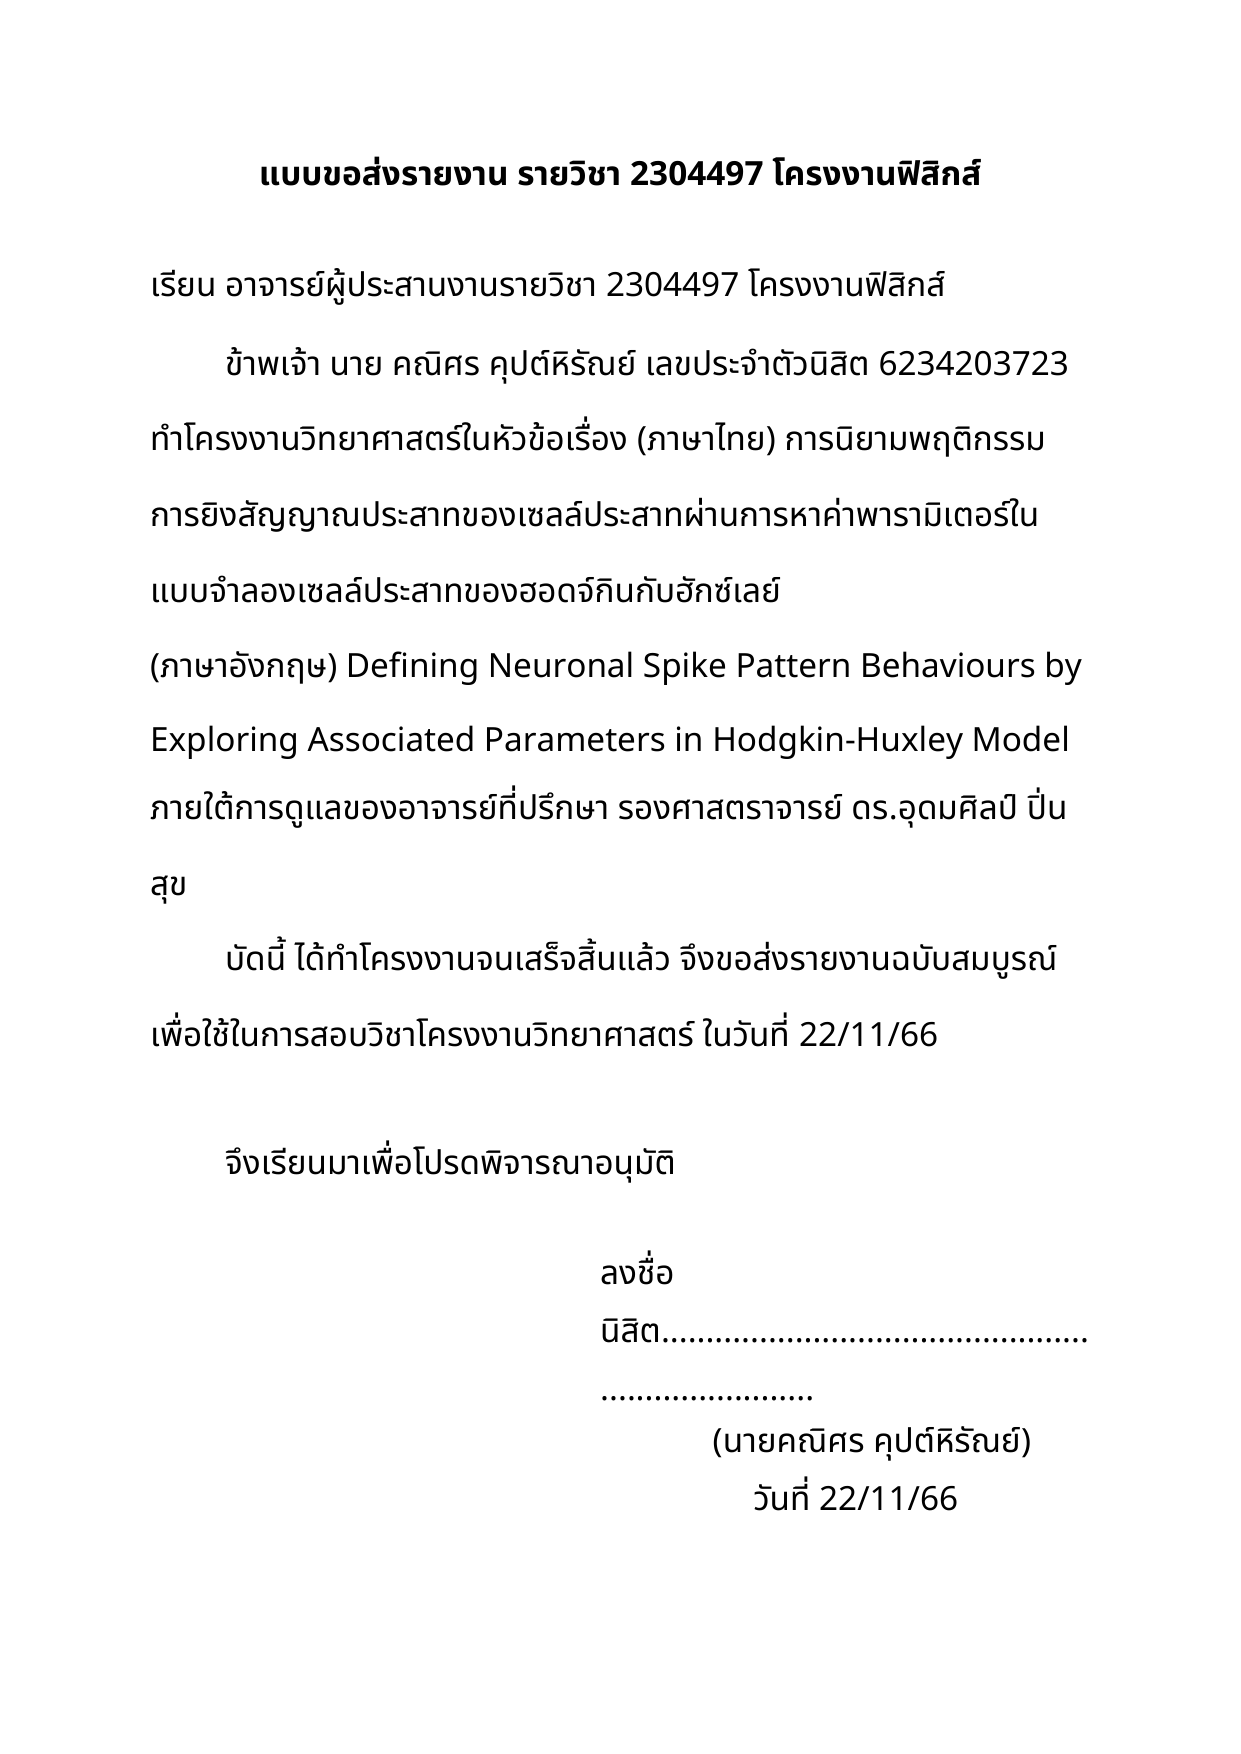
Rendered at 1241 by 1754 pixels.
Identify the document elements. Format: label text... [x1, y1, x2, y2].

text เรียน อาจารย์ผู้ประสานงานรายวิชา 2304497 โครงงานฟิสิกส์ [150, 260, 1090, 311]
text ลงชื่อนิสิต........................................................................ [600, 1249, 1090, 1410]
text วันที่ 22/11/66 [150, 1475, 1090, 1525]
text จึงเรียนมาเพื่อโปรดพิจารณาอนุมัติ [150, 1139, 1090, 1189]
text (นายคณิศร คุปต์หิรัณย์) [150, 1417, 1090, 1467]
text บัดนี้ ได้ทำโครงงานจนเสร็จสิ้นแล้ว จึงขอส่งรายงานฉบับสมบูรณ์เพื่อใช้ในการสอบวิชาโครงงานวิทยาศาสตร์ ในวันที่ 22/11/66 [150, 935, 1090, 1061]
text ภายใต้การดูแลของอาจารย์ที่ปรึกษา รองศาสตราจารย์ ดร.อุดมศิลป์ ปิ่นสุข [150, 784, 1090, 910]
text แบบขอส่งรายงาน รายวิชา 2304497 โครงงานฟิสิกส์ [150, 150, 1090, 201]
text (ภาษาอังกฤษ) Defining Neuronal Spike Pattern Behaviours by Exploring Associated Parameters in Hodgkin-Huxley Model [150, 642, 1090, 761]
text ข้าพเจ้า นาย คณิศร คุปต์หิรัณย์ เลขประจำตัวนิสิต 6234203723 [150, 339, 1090, 390]
text ทำโครงงานวิทยาศาสตร์ในหัวข้อเรื่อง (ภาษาไทย) การนิยามพฤติกรรมการยิงสัญญาณประสาทของเซลล์ประสาทผ่านการหาค่าพารามิเตอร์ในแบบจำลองเซลล์ประสาทของฮอดจ์กินกับฮักซ์เลย์ [150, 415, 1090, 617]
